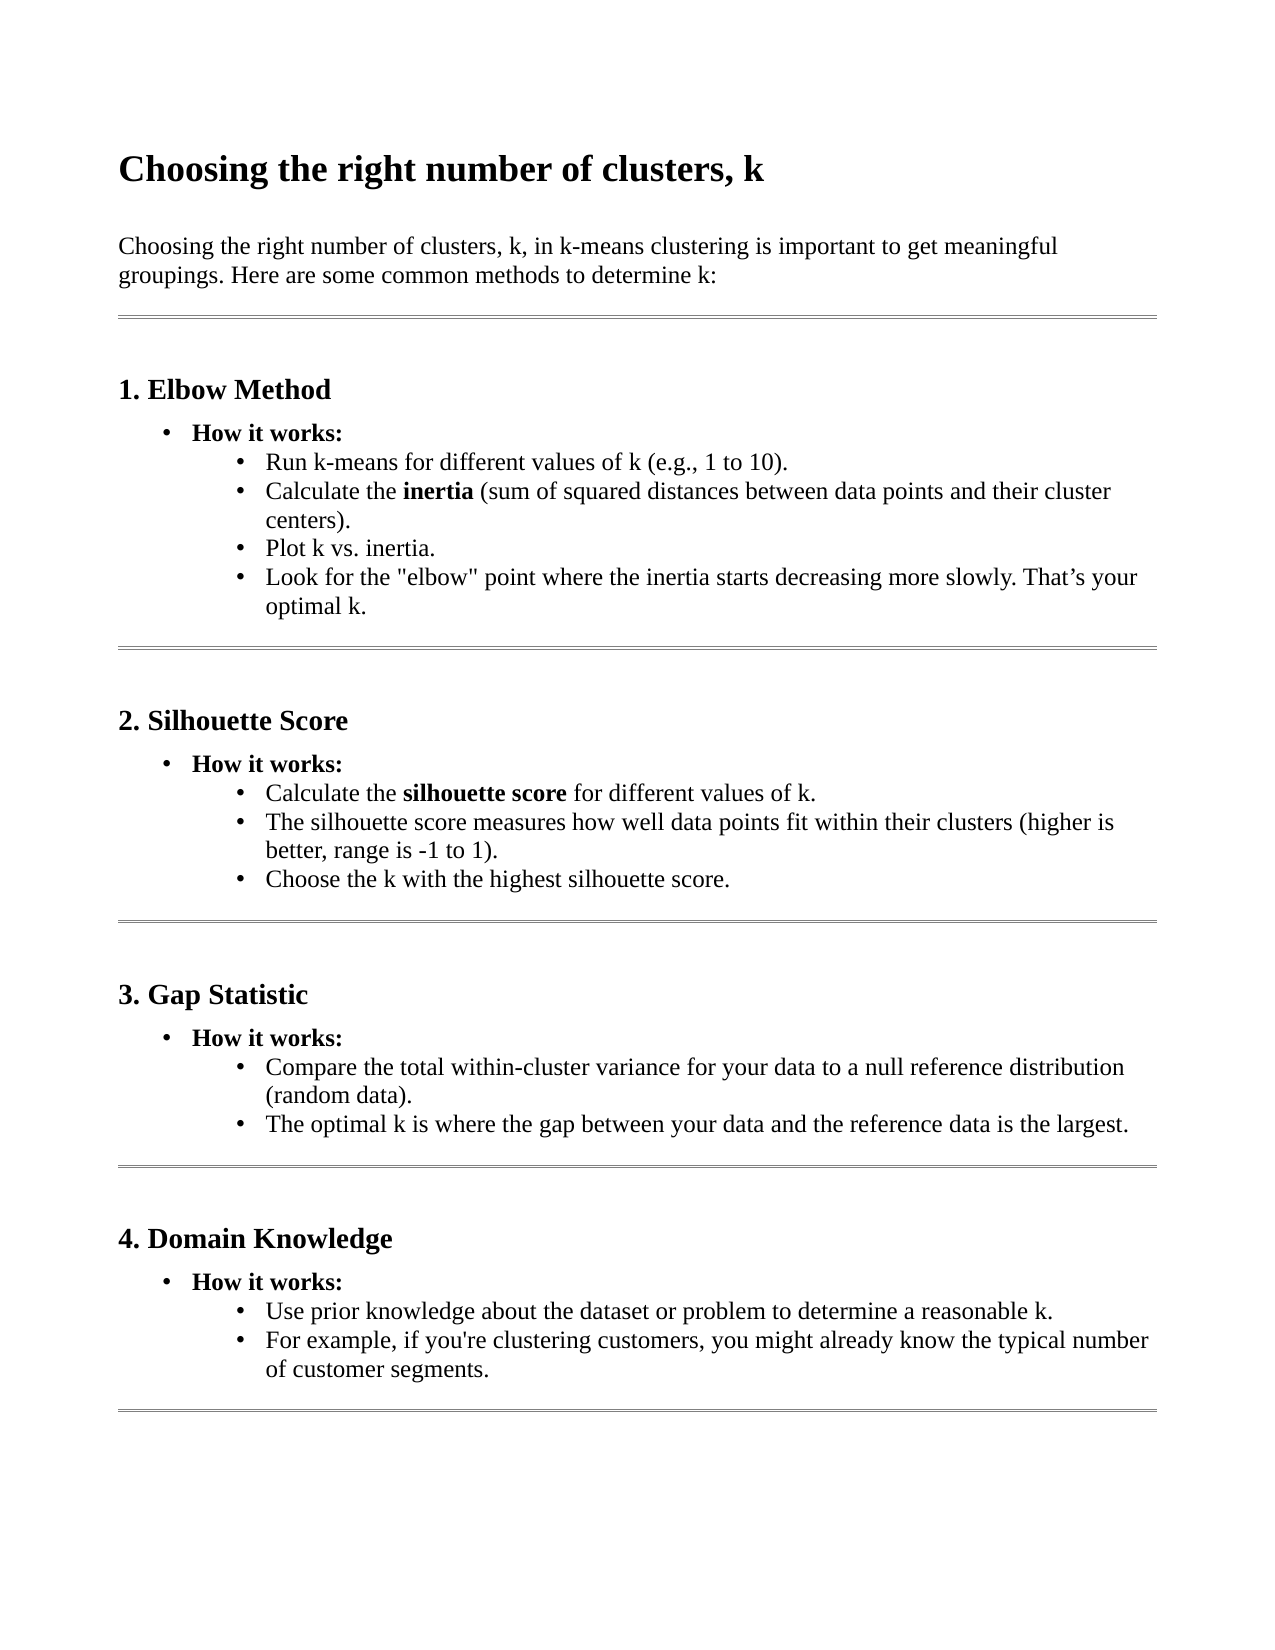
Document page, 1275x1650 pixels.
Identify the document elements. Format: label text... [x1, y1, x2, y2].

list Plot k vs. inertia. [236, 533, 1157, 562]
list Calculate the inertia (sum of squared distances between data points and their cluster centers). [236, 476, 1157, 533]
list Run k-means for different values of k (e.g., 1 to 10). [236, 447, 1157, 476]
list Look for the "elbow" point where the inertia starts decreasing more slowly. That’s your optimal k. [236, 562, 1157, 620]
list How it works: [162, 749, 1157, 778]
list Compare the total within-cluster variance for your data to a null reference distribution (random data). [236, 1052, 1157, 1109]
subtitle 4. Domain Knowledge [118, 1221, 1157, 1255]
list For example, if you're clustering customers, you might already know the typical number of customer segments. [236, 1325, 1157, 1382]
list Choose the k with the highest silhouette score. [236, 864, 1157, 893]
list The optimal k is where the gap between your data and the reference data is the largest. [236, 1109, 1157, 1138]
subtitle 3. Gap Statistic [118, 977, 1157, 1010]
text Choosing the right number of clusters, k [118, 147, 1157, 190]
text Choosing the right number of clusters, k, in k-means clustering is important to get meaningful groupings. Here are some common methods to determine k: [118, 231, 1157, 289]
subtitle 2. Silhouette Score [118, 703, 1157, 737]
list How it works: [162, 1267, 1157, 1296]
list Use prior knowledge about the dataset or problem to determine a reasonable k. [236, 1296, 1157, 1325]
subtitle 1. Elbow Method [118, 372, 1157, 406]
list The silhouette score measures how well data points fit within their clusters (higher is better, range is -1 to 1). [236, 807, 1157, 864]
list How it works: [162, 1023, 1157, 1052]
list How it works: [162, 418, 1157, 447]
list Calculate the silhouette score for different values of k. [236, 778, 1157, 807]
